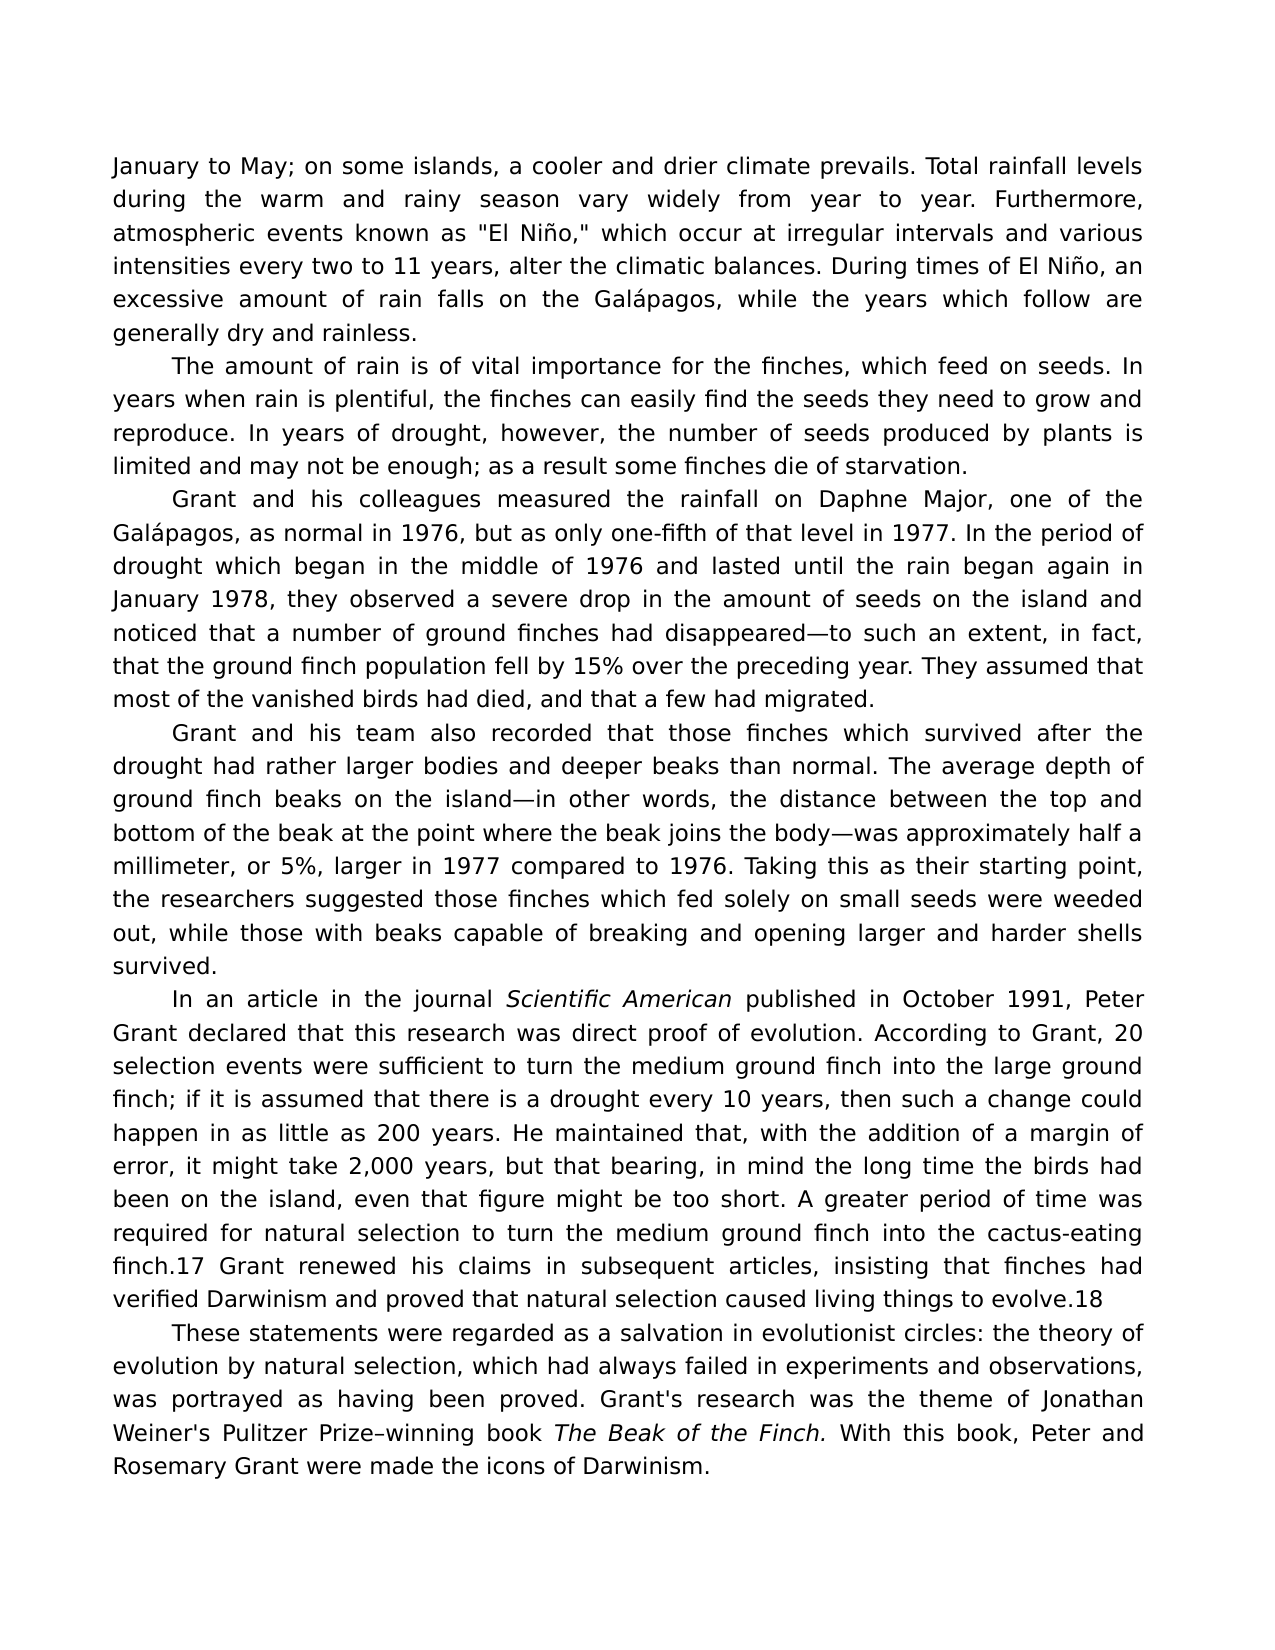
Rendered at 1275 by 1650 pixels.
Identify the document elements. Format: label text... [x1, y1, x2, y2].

text In an article in the journal Scientific American published in October 1991, Peter Grant declared that this research was direct proof of evolution. According to Grant, 20 selection events were sufficient to turn the medium ground finch into the large ground finch; if it is assumed that there is a drought every 10 years, then such a change could happen in as little as 200 years. He maintained that, with the addition of a margin of error, it might take 2,000 years, but that bearing, in mind the long time the birds had been on the island, even that figure might be too short. A greater period of time was required for natural selection to turn the medium ground finch into the cactus-eating finch.17 Grant renewed his claims in subsequent articles, insisting that finches had verified Darwinism and proved that natural selection caused living things to evolve.18 [112, 981, 1145, 1314]
text These statements were regarded as a salvation in evolutionist circles: the theory of evolution by natural selection, which had always failed in experiments and observations, was portrayed as having been proved. Grant's research was the theme of Jonathan Weiner's Pulitzer Prize–winning book The Beak of the Finch. With this book, Peter and Rosemary Grant were made the icons of Darwinism. [112, 1314, 1145, 1481]
text January to May; on some islands, a cooler and drier climate prevails. Total rainfall levels during the warm and rainy season vary widely from year to year. Furthermore, atmospheric events known as "El Niño," which occur at irregular intervals and various intensities every two to 11 years, alter the climatic balances. During times of El Niño, an excessive amount of rain falls on the Galápagos, while the years which follow are generally dry and rainless. [112, 148, 1145, 348]
text The amount of rain is of vital importance for the finches, which feed on seeds. In years when rain is plentiful, the finches can easily find the seeds they need to grow and reproduce. In years of drought, however, the number of seeds produced by plants is limited and may not be enough; as a result some finches die of starvation. [112, 348, 1145, 481]
text Grant and his colleagues measured the rainfall on Daphne Major, one of the Galápagos, as normal in 1976, but as only one-fifth of that level in 1977. In the period of drought which began in the middle of 1976 and lasted until the rain began again in January 1978, they observed a severe drop in the amount of seeds on the island and noticed that a number of ground finches had disappeared—to such an extent, in fact, that the ground finch population fell by 15% over the preceding year. They assumed that most of the vanished birds had died, and that a few had migrated. [112, 481, 1145, 714]
text Grant and his team also recorded that those finches which survived after the drought had rather larger bodies and deeper beaks than normal. The average depth of ground finch beaks on the island—in other words, the distance between the top and bottom of the beak at the point where the beak joins the body—was approximately half a millimeter, or 5%, larger in 1977 compared to 1976. Taking this as their starting point, the researchers suggested those finches which fed solely on small seeds were weeded out, while those with beaks capable of breaking and opening larger and harder shells survived. [112, 714, 1145, 981]
